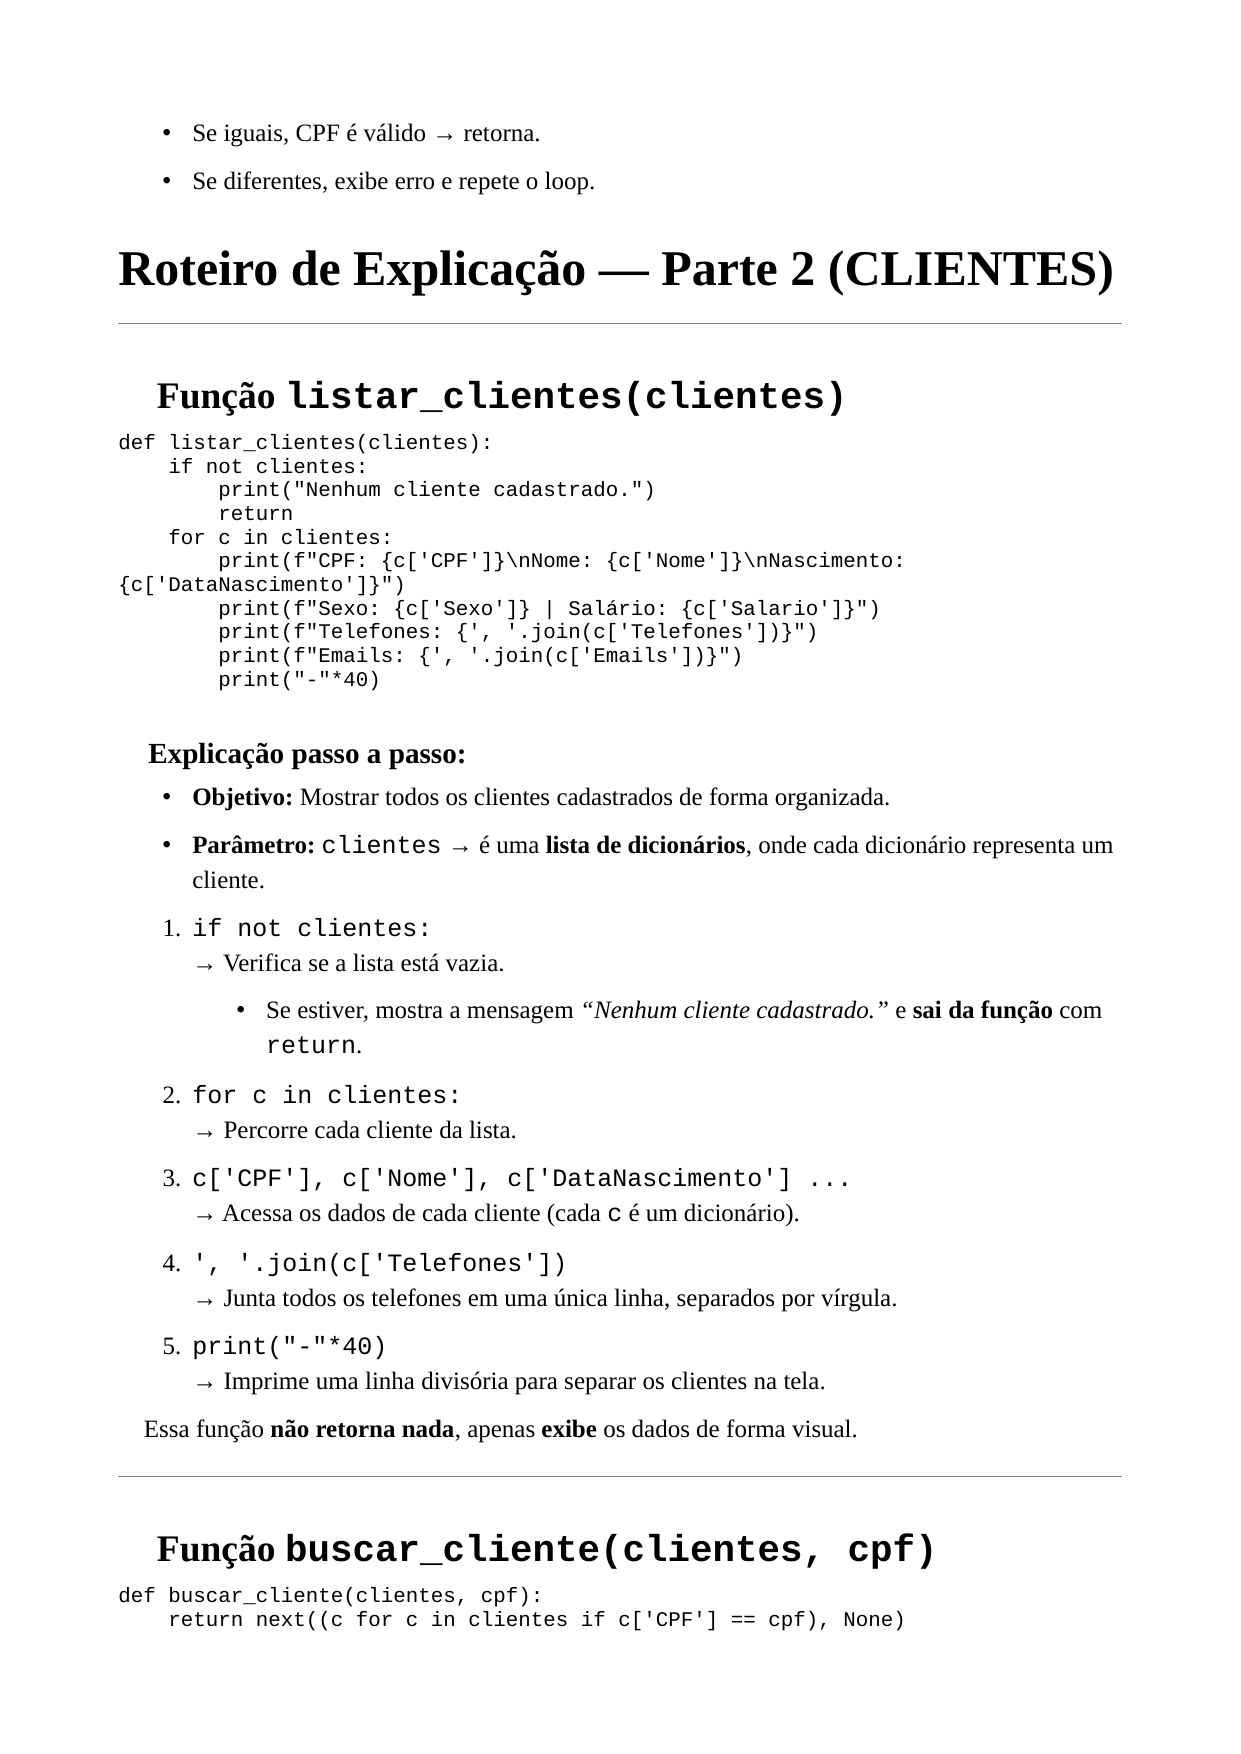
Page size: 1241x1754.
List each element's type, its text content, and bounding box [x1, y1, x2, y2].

text if not clientes: [118, 456, 1122, 479]
text for c in clientes: [118, 527, 1122, 550]
list Se estiver, mostra a mensagem “Nenhum cliente cadastrado.” e sai da função com return. [236, 995, 1122, 1061]
text print(f"Sexo: {c['Sexo']} | Salário: {c['Salario']}") [118, 598, 1122, 621]
list for c in clientes: → Percorre cada cliente da lista. [162, 1081, 1122, 1144]
text return next((c for c in clientes if c['CPF'] == cpf), None) [118, 1609, 1122, 1632]
text print("-"*40) [118, 669, 1122, 692]
list c['CPF'], c['Nome'], c['DataNascimento'] ... → Acessa os dados de cada cliente (cada c é um dicionário). [162, 1163, 1122, 1229]
subtitle 🔹 Função listar_clientes(clientes) [118, 373, 1122, 420]
text return [118, 503, 1122, 527]
text def buscar_cliente(clientes, cpf): [118, 1585, 1122, 1609]
text def listar_clientes(clientes): [118, 432, 1122, 456]
text print(f"CPF: {c['CPF']}\nNome: {c['Nome']}\nNascimento: {c['DataNascimento']}") [118, 550, 1122, 598]
list Objetivo: Mostrar todos os clientes cadastrados de forma organizada. [162, 782, 1122, 811]
text 💡 Essa função não retorna nada, apenas exibe os dados de forma visual. [118, 1414, 1122, 1442]
list Se diferentes, exibe erro e repete o loop. [162, 166, 1122, 194]
subtitle 🧩 Explicação passo a passo: [118, 736, 1122, 770]
list print("-"*40) → Imprime uma linha divisória para separar os clientes na tela. [162, 1331, 1122, 1395]
text print(f"Telefones: {', '.join(c['Telefones'])}") [118, 621, 1122, 645]
subtitle Roteiro de Explicação — Parte 2 (CLIENTES) [118, 238, 1122, 296]
text print("Nenhum cliente cadastrado.") [118, 479, 1122, 503]
list ', '.join(c['Telefones']) → Junta todos os telefones em uma única linha, separados por vírgula. [162, 1248, 1122, 1312]
subtitle 🔹 Função buscar_cliente(clientes, cpf) [118, 1526, 1122, 1573]
list Parâmetro: clientes → é uma lista de dicionários, onde cada dicionário representa um cliente. [162, 830, 1122, 894]
list if not clientes: → Verifica se a lista está vazia. [162, 913, 1122, 977]
list Se iguais, CPF é válido → retorna. [162, 118, 1122, 147]
text print(f"Emails: {', '.join(c['Emails'])}") [118, 645, 1122, 669]
